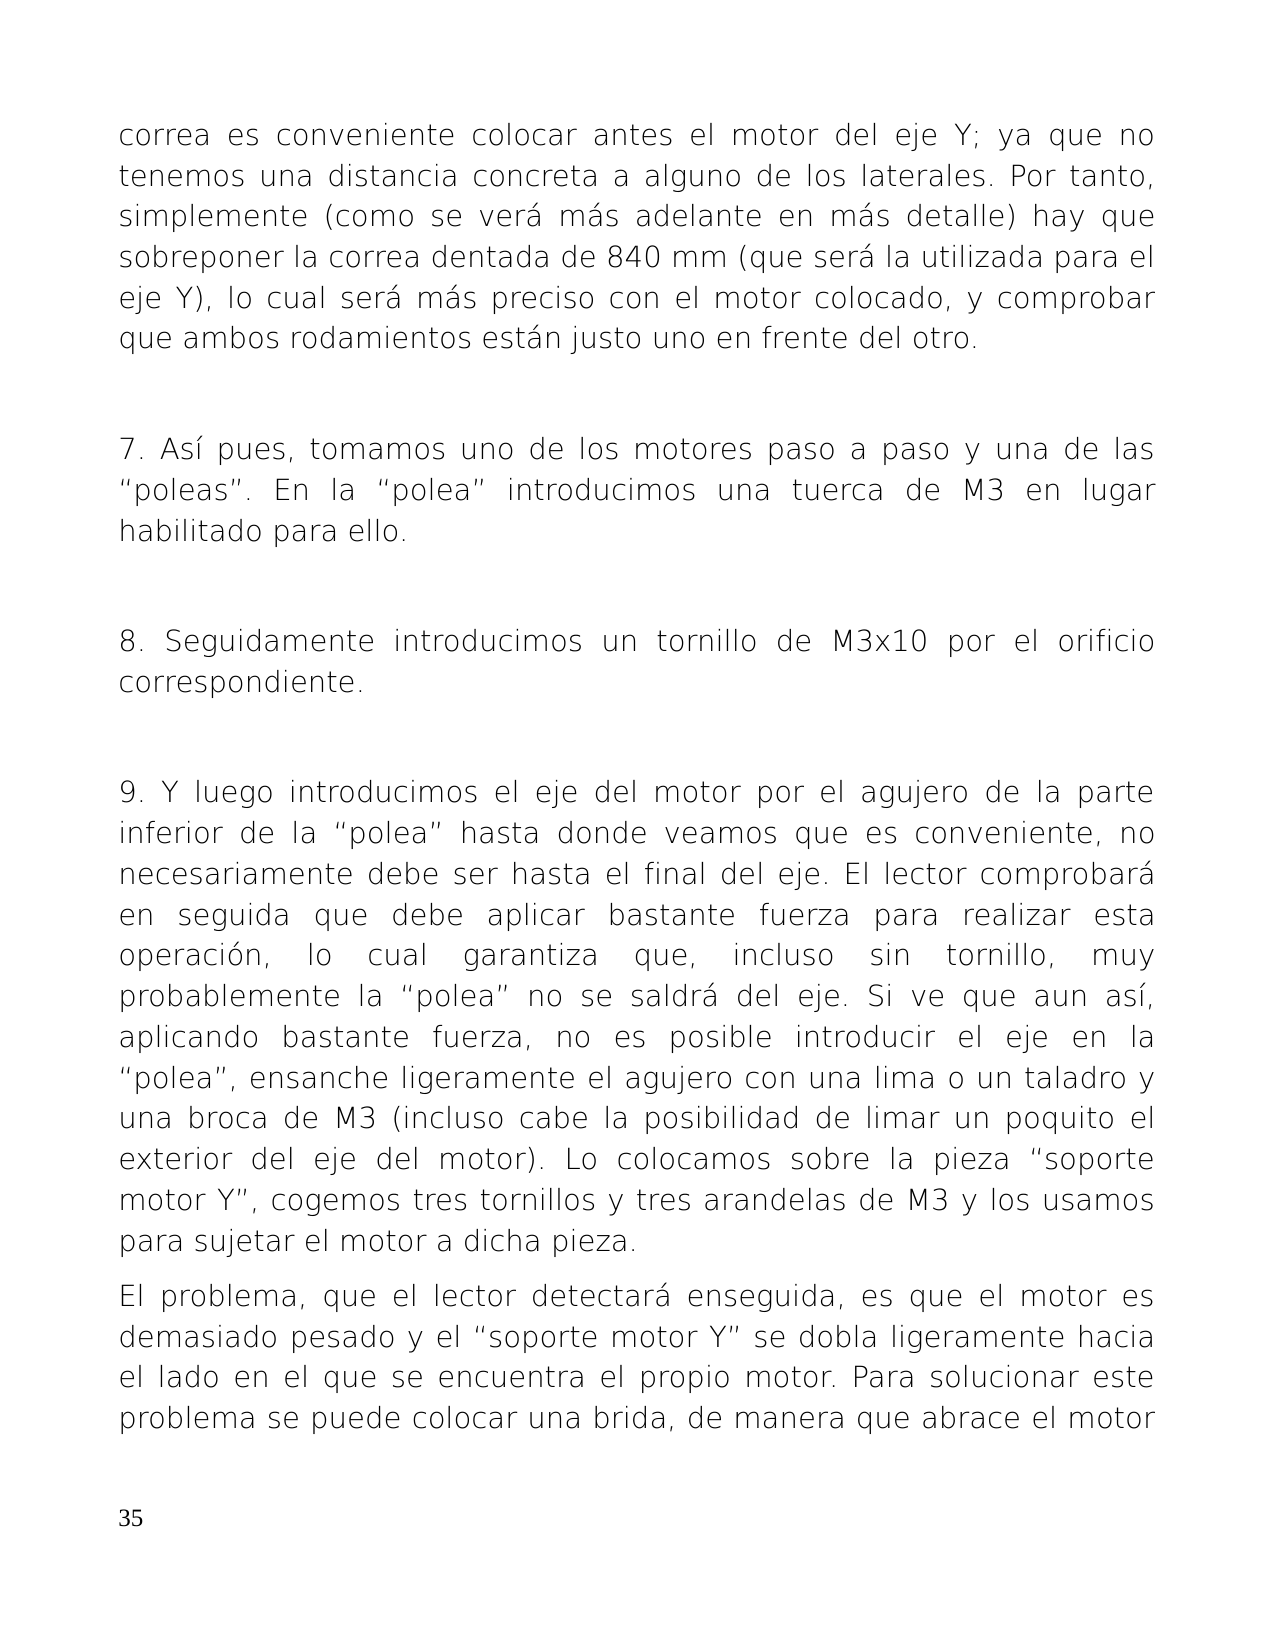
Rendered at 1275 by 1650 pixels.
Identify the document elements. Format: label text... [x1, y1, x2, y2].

text 7. Así pues, tomamos uno de los motores paso a paso y una de las “poleas”. En la “polea” introducimos una tuerca de M3 en lugar habilitado para ello. [118, 432, 1157, 548]
text 8. Seguidamente introducimos un tornillo de M3x10 por el orificio correspondiente. [118, 624, 1157, 699]
text El problema, que el lector detectará enseguida, es que el motor es demasiado pesado y el “soporte motor Y” se dobla ligeramente hacia el lado en el que se encuentra el propio motor. Para solucionar este problema se puede colocar una brida, de manera que abrace el motor [118, 1279, 1157, 1435]
text 9. Y luego introducimos el eje del motor por el agujero de la parte inferior de la “polea” hasta donde veamos que es conveniente, no necesariamente debe ser hasta el final del eje. El lector comprobará en seguida que debe aplicar bastante fuerza para realizar esta operación, lo cual garantiza que, incluso sin tornillo, muy probablemente la “polea” no se saldrá del eje. Si ve que aun así, aplicando bastante fuerza, no es posible introducir el eje en la “polea”, ensanche ligeramente el agujero con una lima o un taladro y una broca de M3 (incluso cabe la posibilidad de limar un poquito el exterior del eje del motor). Lo colocamos sobre la pieza “soporte motor Y”, cogemos tres tornillos y tres arandelas de M3 y los usamos para sujetar el motor a dicha pieza. [118, 776, 1157, 1258]
text correa es conveniente colocar antes el motor del eje Y; ya que no tenemos una distancia concreta a alguno de los laterales. Por tanto, simplemente (como se verá más adelante en más detalle) hay que sobreponer la correa dentada de 840 mm (que será la utilizada para el eje Y), lo cual será más preciso con el motor colocado, y comprobar que ambos rodamientos están justo uno en frente del otro. [118, 118, 1157, 356]
